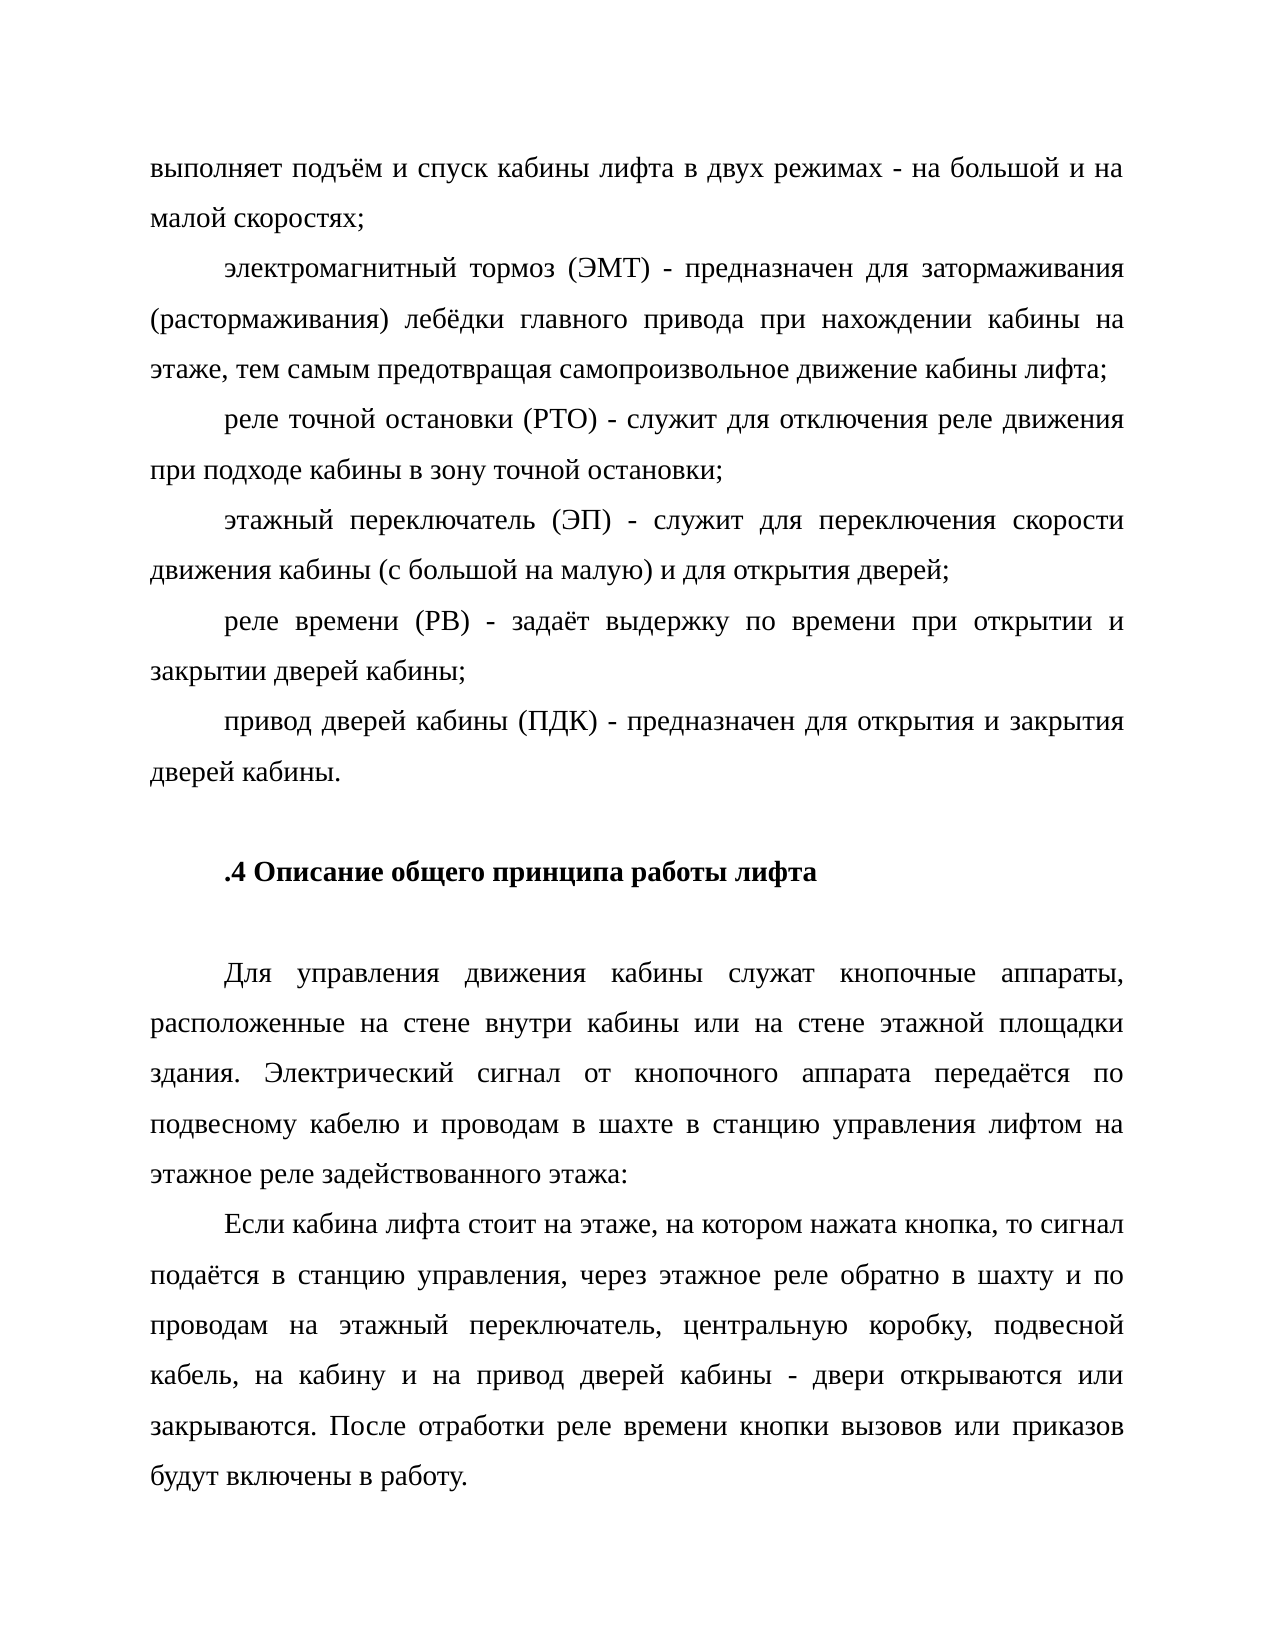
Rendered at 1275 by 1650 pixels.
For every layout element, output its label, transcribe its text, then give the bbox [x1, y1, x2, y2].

text привод дверей кабины (ПДК) - предназначен для открытия и закрытия дверей кабины. [150, 703, 1125, 787]
text этажный переключатель (ЭП) - служит для переключения скорости движения кабины (с большой на малую) и для открытия дверей; [150, 502, 1125, 586]
text .4 Описание общего принципа работы лифта [150, 854, 1125, 888]
text выполняет подъём и спуск кабины лифта в двух режимах - на большой и на малой скоростях; [150, 150, 1125, 234]
text реле времени (РВ) - задаёт выдержку по времени при открытии и закрытии дверей кабины; [150, 603, 1125, 687]
text Для управления движения кабины служат кнопочные аппараты, расположенные на стене внутри кабины или на стене этажной площадки здания. Электрический сигнал от кнопочного аппарата передаётся по подвесному кабелю и проводам в шахте в станцию управления лифтом на этажное реле задействованного этажа: [150, 955, 1125, 1190]
text Если кабина лифта стоит на этаже, на котором нажата кнопка, то сигнал подаётся в станцию управления, через этажное реле обратно в шахту и по проводам на этажный переключатель, центральную коробку, подвесной кабель, на кабину и на привод дверей кабины - двери открываются или закрываются. После отработки реле времени кнопки вызовов или приказов будут включены в работу. [150, 1207, 1125, 1492]
text электромагнитный тормоз (ЭМТ) - предназначен для затормаживания (растормаживания) лебёдки главного привода при нахождении кабины на этаже, тем самым предотвращая самопроизвольное движение кабины лифта; [150, 251, 1125, 385]
text реле точной остановки (РТО) - служит для отключения реле движения при подходе кабины в зону точной остановки; [150, 402, 1125, 485]
